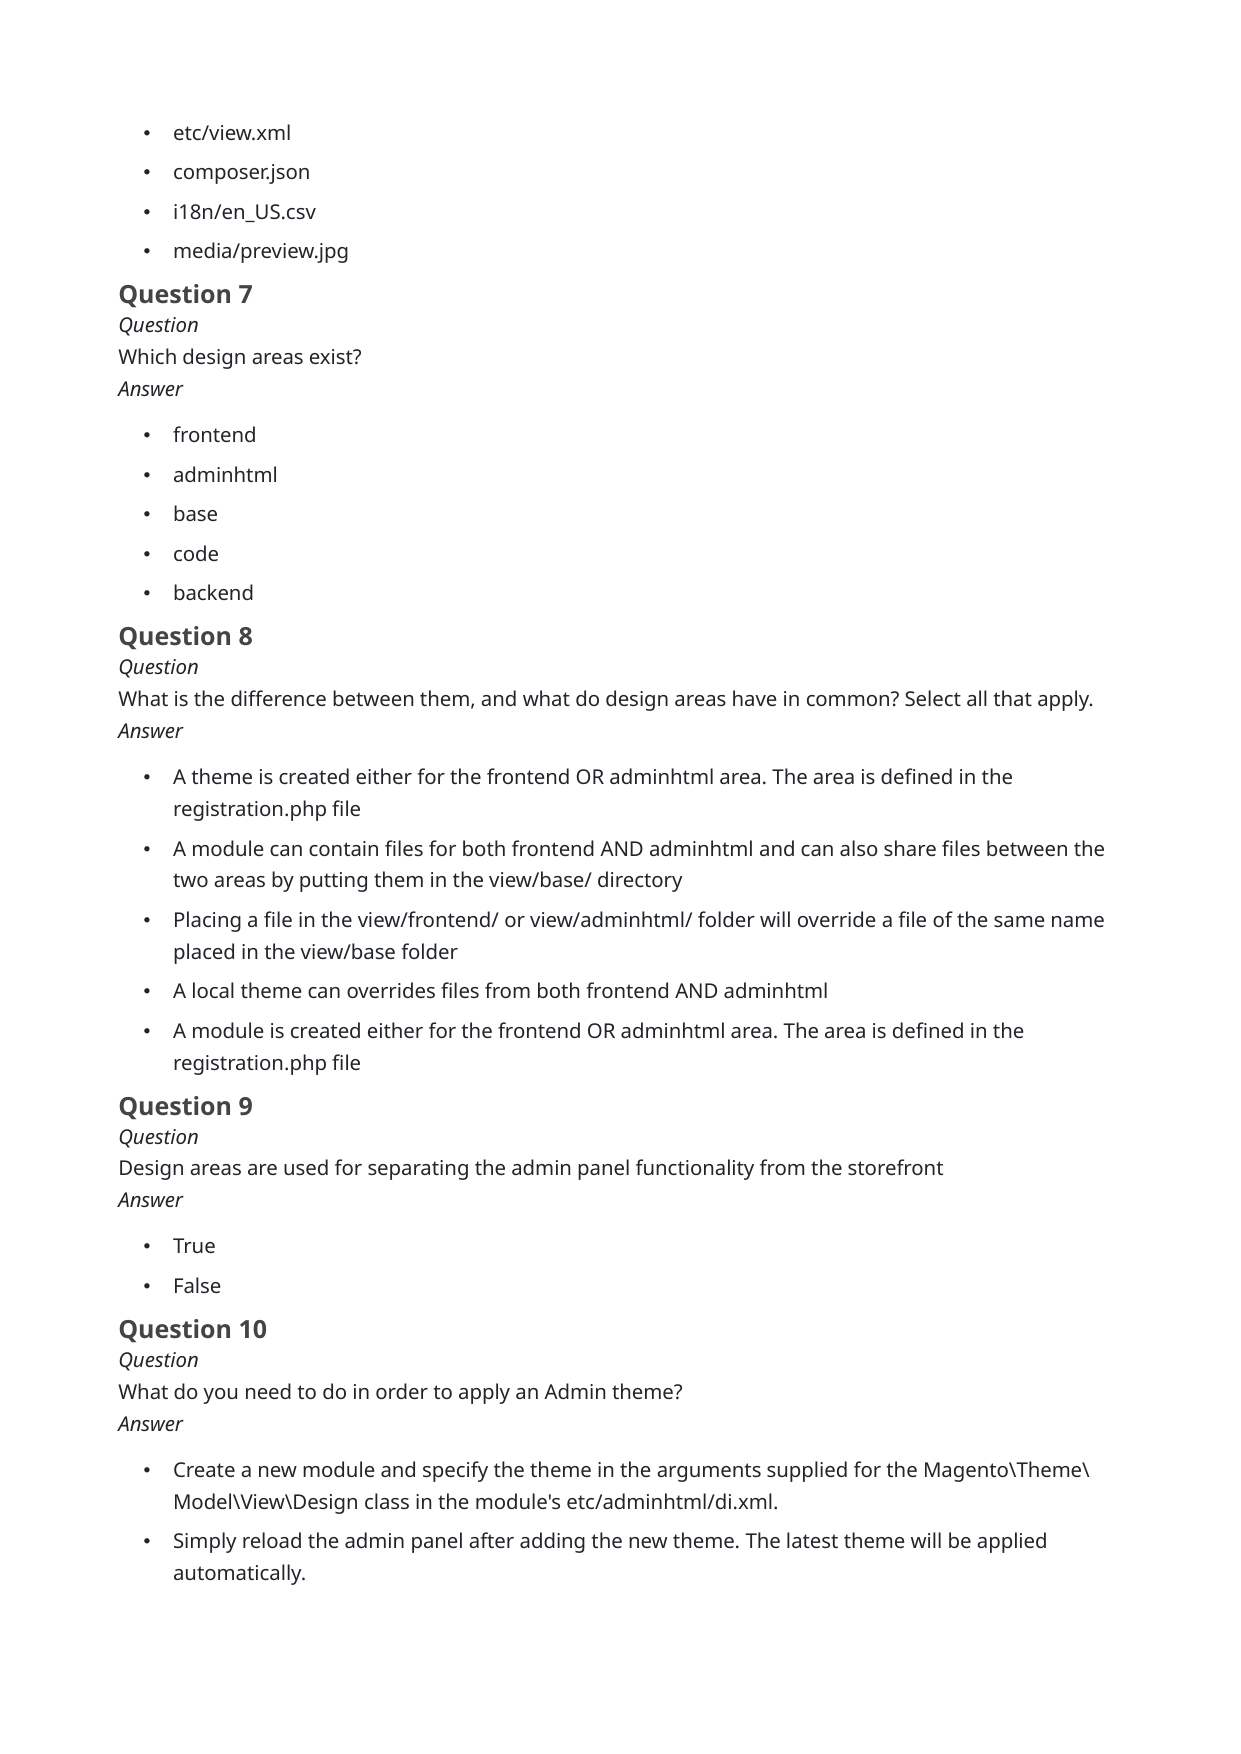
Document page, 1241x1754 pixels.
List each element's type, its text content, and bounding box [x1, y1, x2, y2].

list A theme is created either for the frontend OR adminhtml area. The area is defined in the registration.php file [143, 763, 1122, 822]
list A module is created either for the frontend OR adminhtml area. The area is defined in the registration.php file [143, 1017, 1122, 1076]
list frontend [143, 421, 1122, 448]
subtitle Question 9 [118, 1088, 1122, 1122]
text Answer [118, 717, 1122, 744]
list base [143, 500, 1122, 528]
list True [143, 1232, 1122, 1260]
list Create a new module and specify the theme in the arguments supplied for the Magento\Theme\Model\View\Design class in the module's etc/adminhtml/di.xml. [143, 1456, 1122, 1515]
text Question [118, 311, 1122, 338]
list composer.json [143, 158, 1122, 185]
list Simply reload the admin panel after adding the new theme. The latest theme will be applied automatically. [143, 1527, 1122, 1586]
text Which design areas exist? [118, 343, 1122, 370]
list backend [143, 579, 1122, 607]
text Question [118, 1346, 1122, 1373]
list A module can contain files for both frontend AND adminhtml and can also share files between the two areas by putting them in the view/base/ directory [143, 834, 1122, 894]
list A local theme can overrides files from both frontend AND adminhtml [143, 977, 1122, 1005]
text Question [118, 653, 1122, 681]
text What do you need to do in order to apply an Admin theme? [118, 1377, 1122, 1405]
subtitle Question 7 [118, 276, 1122, 311]
subtitle Question 8 [118, 619, 1122, 653]
list Placing a file in the view/frontend/ or view/adminhtml/ folder will override a file of the same name placed in the view/base folder [143, 906, 1122, 965]
text What is the difference between them, and what do design areas have in common? Select all that apply. [118, 685, 1122, 712]
list adminhtml [143, 460, 1122, 488]
list i18n/en_US.csv [143, 197, 1122, 225]
list media/preview.jpg [143, 237, 1122, 264]
text Answer [118, 1409, 1122, 1437]
text Question [118, 1122, 1122, 1150]
subtitle Question 10 [118, 1311, 1122, 1346]
text Answer [118, 1186, 1122, 1213]
text Answer [118, 374, 1122, 402]
text Design areas are used for separating the admin panel functionality from the storefront [118, 1154, 1122, 1182]
list code [143, 539, 1122, 567]
list False [143, 1272, 1122, 1299]
list etc/view.xml [143, 118, 1122, 146]
